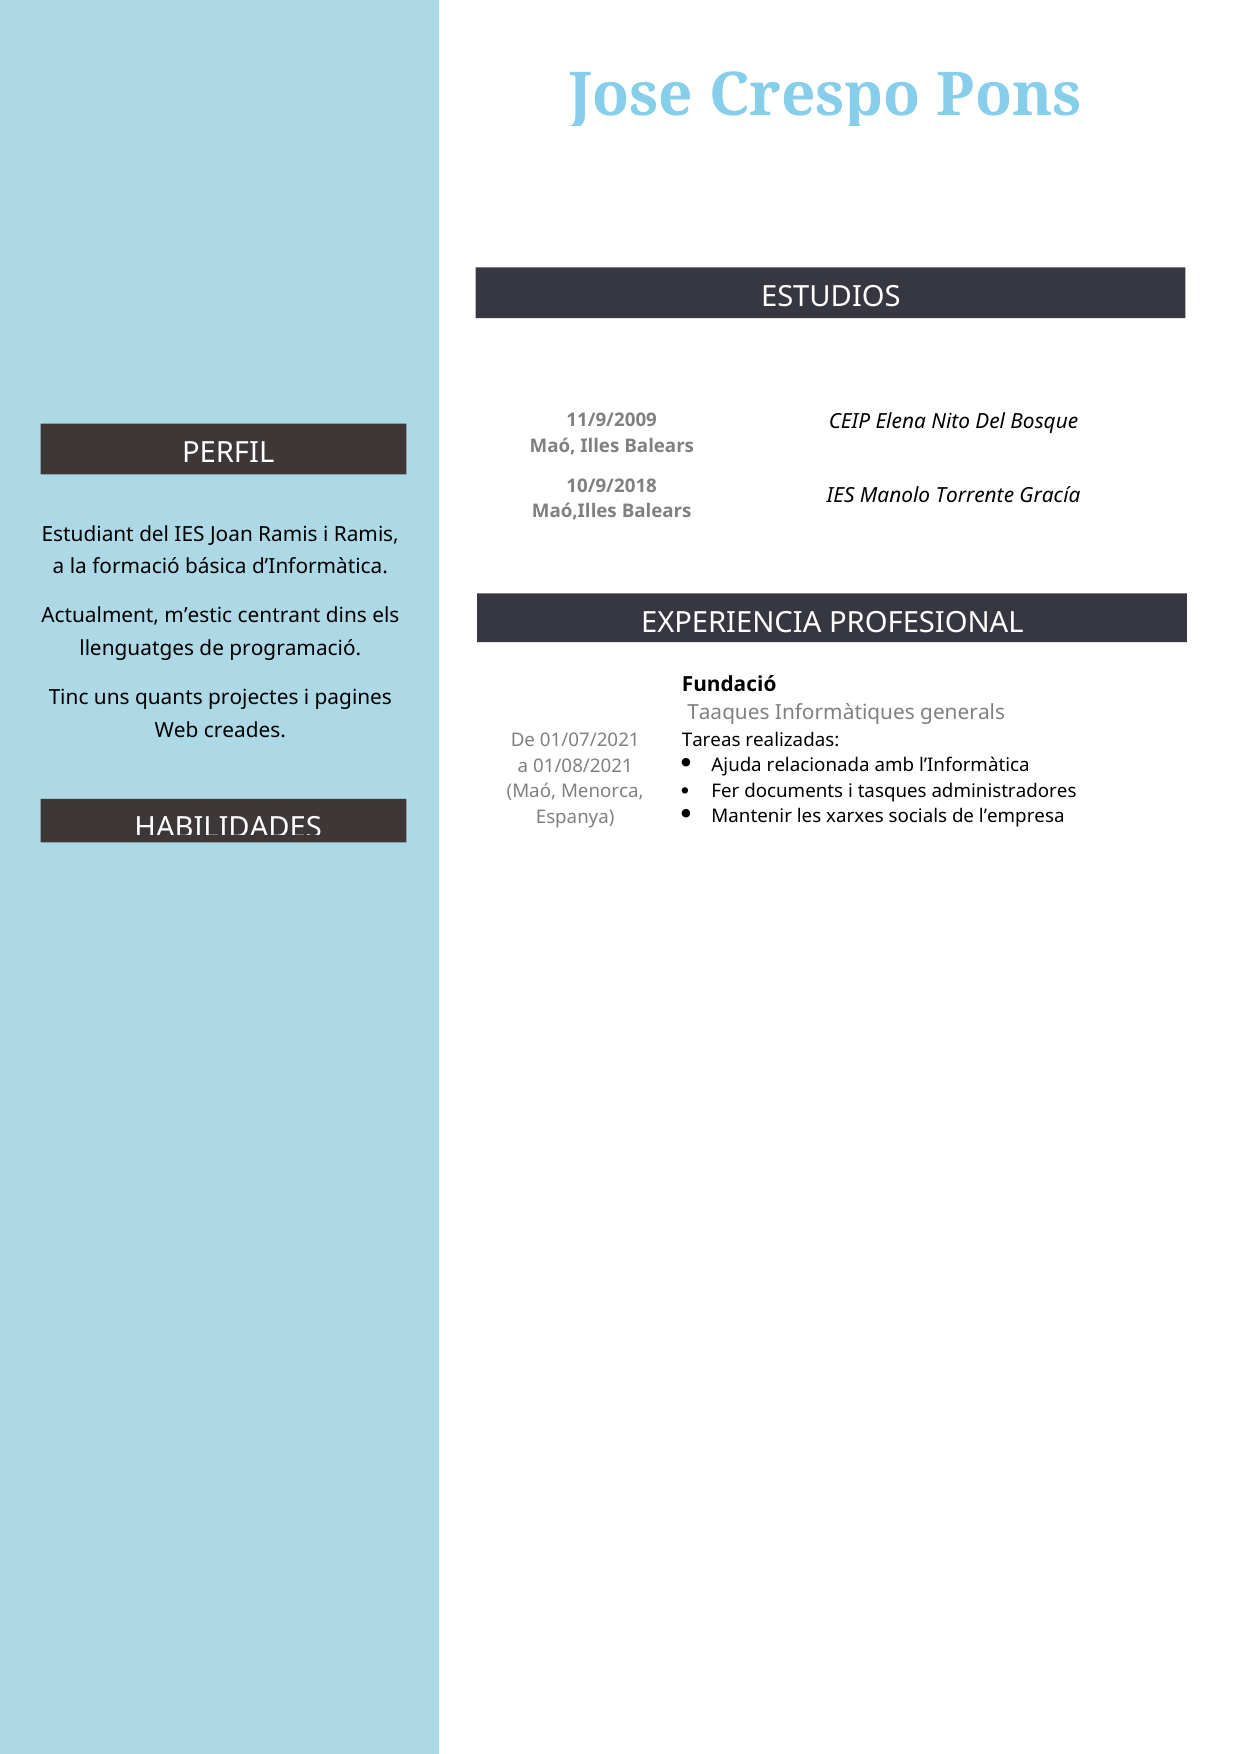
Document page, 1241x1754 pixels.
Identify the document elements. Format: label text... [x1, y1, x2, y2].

list Ajuda relacionada amb l’Informàtica [682, 751, 1181, 777]
text De 01/07/2021 [485, 727, 665, 752]
text Tareas realizadas: [682, 726, 1181, 751]
text PERFIL [56, 431, 400, 467]
text Estudiant del IES Joan Ramis i Ramis, [26, 519, 414, 547]
text (Maó, Menorca, Espanya) [485, 778, 665, 829]
text –– [440, 205, 1063, 234]
list Mantenir les xarxes socials de l’empresa [682, 802, 1181, 828]
text –– [440, 291, 1063, 320]
text Actualment, m’estic centrant dins els llenguatges de programació. [26, 601, 414, 662]
text IES Manolo Torrente Gracía [752, 480, 1151, 509]
text a la formació básica d’Informàtica. [26, 552, 414, 580]
text EXPERIENCIA PROFESIONAL [492, 601, 1172, 635]
text Manager de Marketing [482, 140, 1163, 174]
list Fer documents i tasques administradores [682, 777, 1181, 802]
text ESTUDIOS [491, 275, 1171, 311]
text Jose Crespo Pons [473, 51, 1177, 125]
text Tinc uns quants projectes i pagines Web creades. [26, 682, 414, 743]
text Maó, Illes Balears [487, 432, 736, 458]
text a 01/08/2021 [485, 752, 665, 778]
text ––– [440, 349, 1063, 378]
text Fundació [682, 669, 1181, 697]
text Taaques Informàtiques generals [682, 697, 1181, 726]
text 11/9/2009 [487, 407, 736, 432]
text CEIP Elena Nito Del Bosque [752, 406, 1151, 435]
text HABILIDADES [56, 806, 400, 835]
text 10/9/2018 [487, 472, 736, 498]
text Maó,Illes Balears [487, 498, 736, 523]
